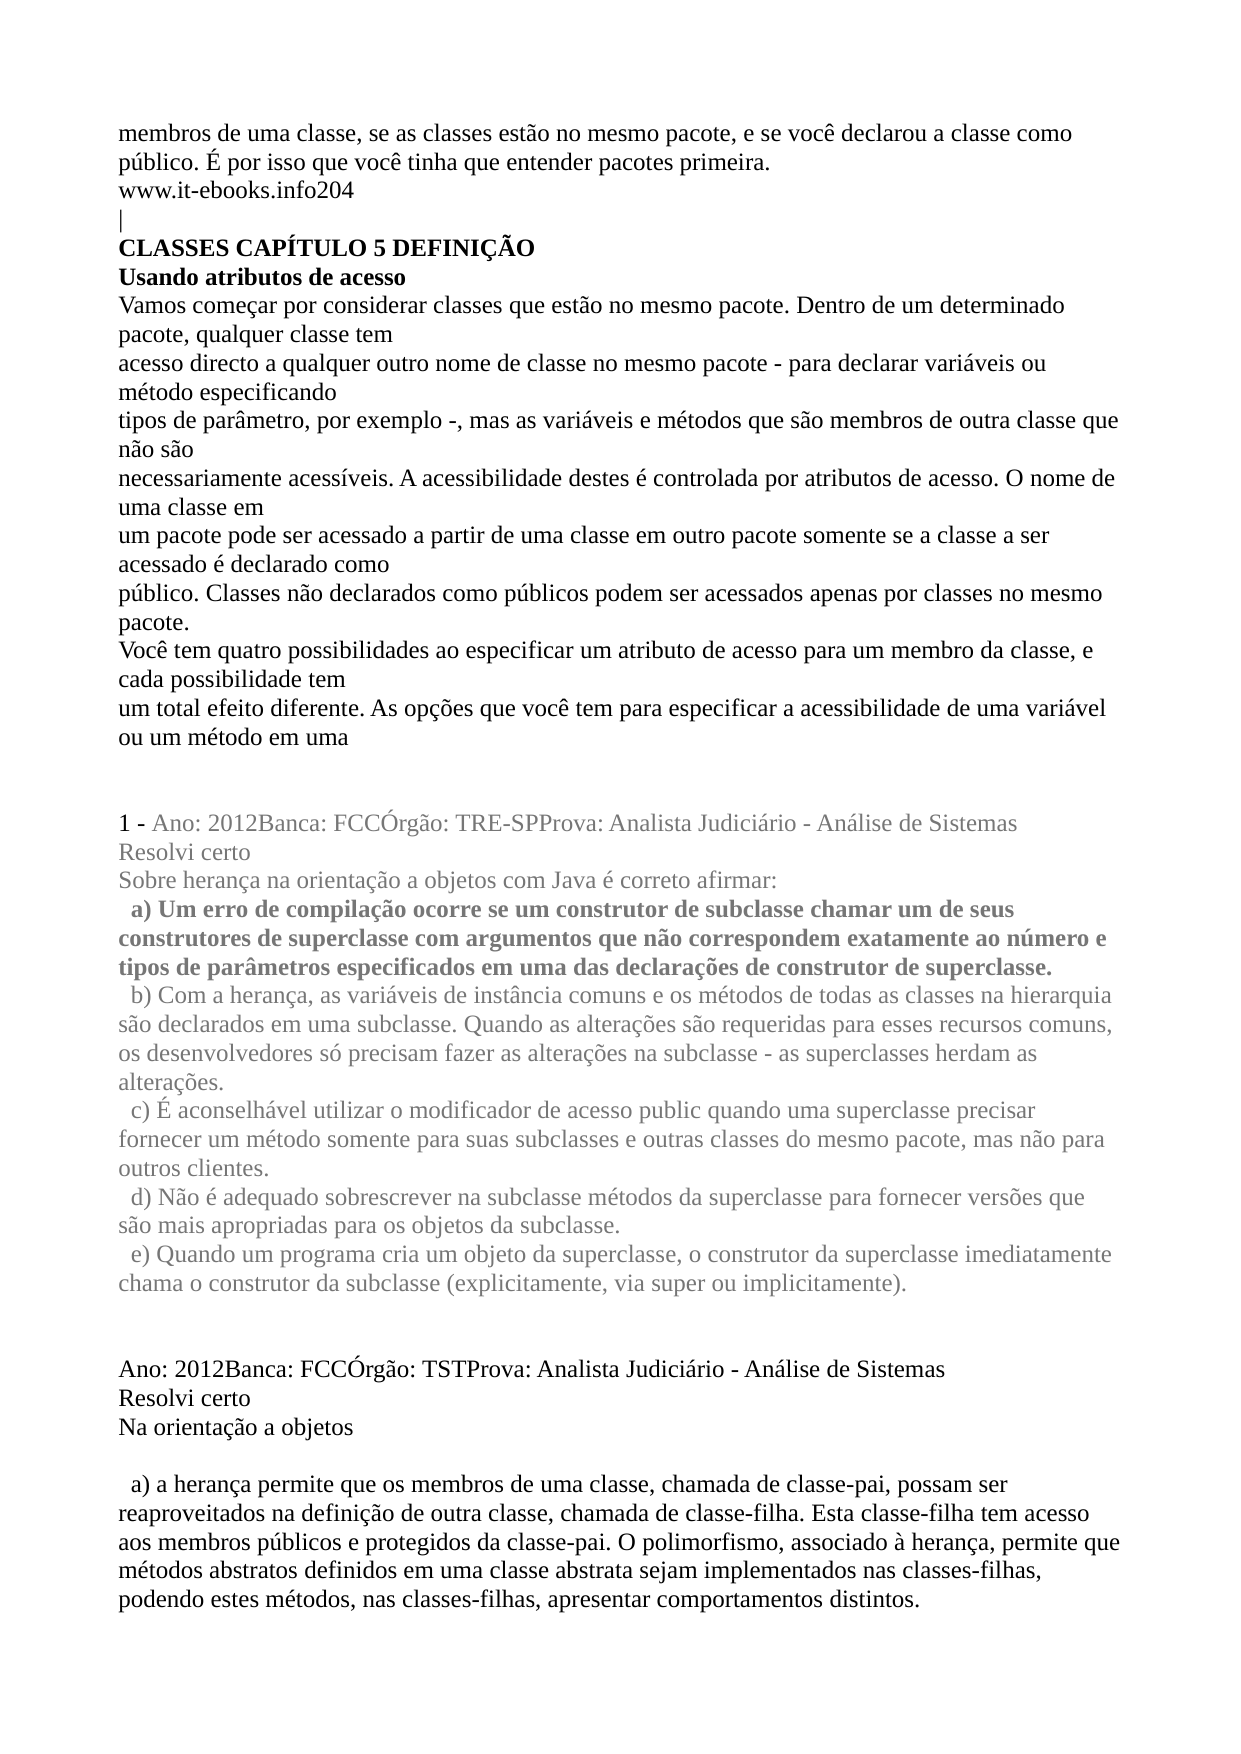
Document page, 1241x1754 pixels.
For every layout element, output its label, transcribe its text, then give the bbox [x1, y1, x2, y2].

text a) a herança permite que os membros de uma classe, chamada de classe-pai, possam ser reaproveitados na definição de outra classe, chamada de classe-filha. Esta classe-filha tem acesso aos membros públicos e protegidos da classe-pai. O polimorfismo, associado à herança, permite que métodos abstratos definidos em uma classe abstrata sejam implementados nas classes-filhas, podendo estes métodos, nas classes-filhas, apresentar comportamentos distintos. [118, 1469, 1122, 1613]
text Sobre herança na orientação a objetos com Java é correto afirmar: [118, 866, 1122, 894]
text | [118, 204, 1122, 233]
text membros de uma classe, se as classes estão no mesmo pacote, e se você declarou a classe como [118, 118, 1122, 147]
text Resolvi certo [118, 837, 1122, 866]
text Vamos começar por considerar classes que estão no mesmo pacote. Dentro de um determinado pacote, qualquer classe tem [118, 291, 1122, 348]
text Na orientação a objetos [118, 1412, 1122, 1441]
text necessariamente acessíveis. A acessibilidade destes é controlada por atributos de acesso. O nome de uma classe em [118, 463, 1122, 521]
text Resolvi certo [118, 1383, 1122, 1412]
text público. É por isso que você tinha que entender pacotes primeira. [118, 147, 1122, 176]
text b) Com a herança, as variáveis de instância comuns e os métodos de todas as classes na hierarquia são declarados em uma subclasse. Quando as alterações são requeridas para esses recursos comuns, os desenvolvedores só precisam fazer as alterações na subclasse - as superclasses herdam as alterações. [118, 981, 1122, 1096]
text um pacote pode ser acessado a partir de uma classe em outro pacote somente se a classe a ser acessado é declarado como [118, 521, 1122, 578]
text público. Classes não declarados como públicos podem ser acessados ​​apenas por classes no mesmo pacote. [118, 578, 1122, 636]
text Você tem quatro possibilidades ao especificar um atributo de acesso para um membro da classe, e cada possibilidade tem [118, 636, 1122, 693]
text CLASSES CAPÍTULO 5 DEFINIÇÃO [118, 233, 1122, 262]
text Ano: 2012Banca: FCCÓrgão: TSTProva: Analista Judiciário - Análise de Sistemas [118, 1354, 1122, 1383]
text tipos de parâmetro, por exemplo -, mas as variáveis ​​e métodos que são membros de outra classe que não são [118, 406, 1122, 463]
text Usando atributos de acesso [118, 262, 1122, 291]
text c) É aconselhável utilizar o modificador de acesso public quando uma superclasse precisar fornecer um método somente para suas subclasses e outras classes do mesmo pacote, mas não para outros clientes. [118, 1096, 1122, 1182]
text acesso directo a qualquer outro nome de classe no mesmo pacote - para declarar variáveis ​​ou método especificando [118, 348, 1122, 406]
text um total efeito diferente. As opções que você tem para especificar a acessibilidade de uma variável ou um método em uma [118, 693, 1122, 751]
text www.it-ebooks.info204 [118, 176, 1122, 204]
text e) Quando um programa cria um objeto da superclasse, o construtor da superclasse imediatamente chama o construtor da subclasse (explicitamente, via super ou implicitamente). [118, 1239, 1122, 1297]
text d) Não é adequado sobrescrever na subclasse métodos da superclasse para fornecer versões que são mais apropriadas para os objetos da subclasse. [118, 1182, 1122, 1239]
text a) Um erro de compilação ocorre se um construtor de subclasse chamar um de seus construtores de superclasse com argumentos que não correspondem exatamente ao número e tipos de parâmetros especificados em uma das declarações de construtor de superclasse. [118, 894, 1122, 981]
text 1 - Ano: 2012Banca: FCCÓrgão: TRE-SPProva: Analista Judiciário - Análise de Sistemas [118, 808, 1122, 837]
